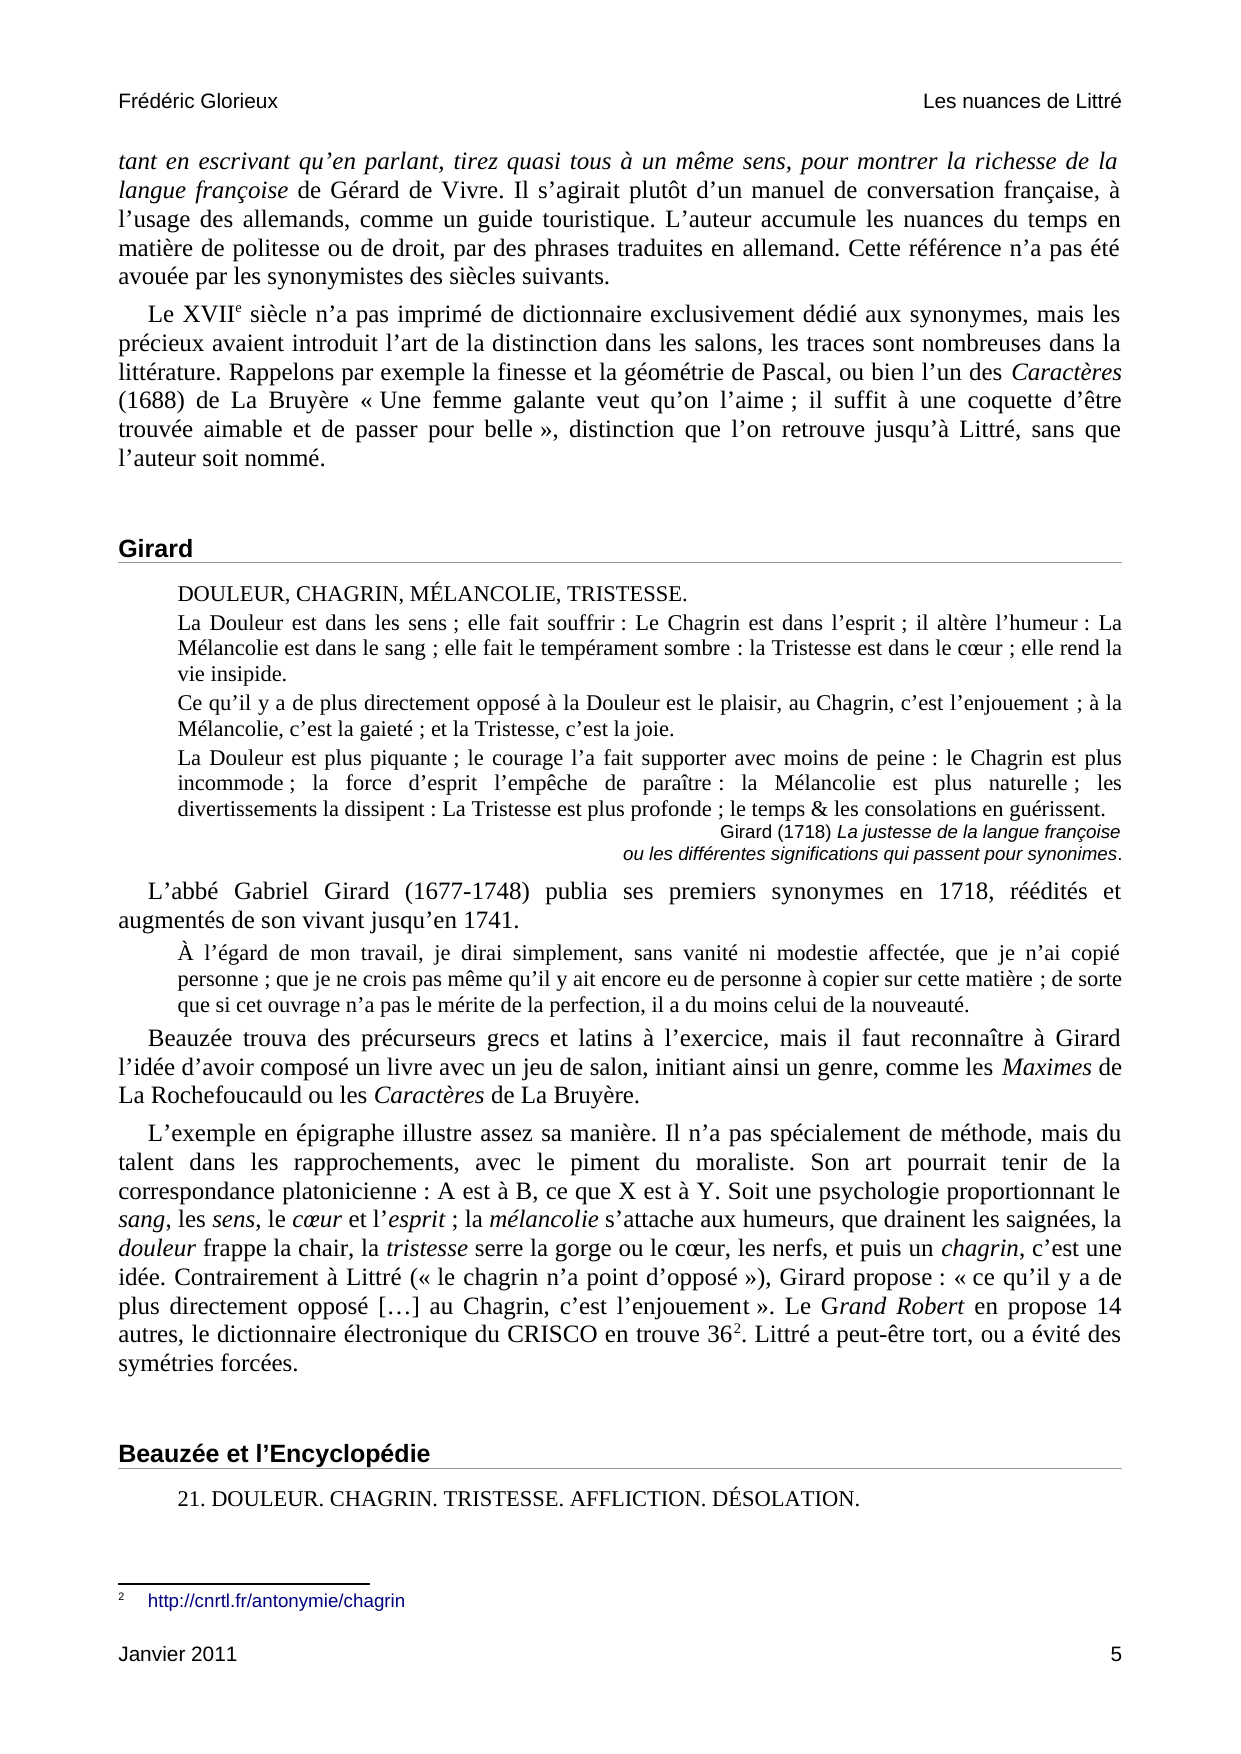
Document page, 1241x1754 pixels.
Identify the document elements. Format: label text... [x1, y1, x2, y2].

subtitle Girard [118, 533, 1122, 562]
text La Douleur est dans les sens ; elle fait souffrir : Le Chagrin est dans l’esprit ; il altère l’humeur : La Mélancolie est dans le sang ; elle fait le tempérament sombre : la Tristesse est dans le cœur ; elle rend la vie insipide. [177, 609, 1122, 686]
text tant en escrivant qu’en parlant, tirez quasi tous à un même sens, pour montrer la richesse de la langue françoise de Gérard de Vivre. Il s’agirait plutôt d’un manuel de conversation française, à l’usage des allemands, comme un guide touristique. L’auteur accumule les nuances du temps en matière de politesse ou de droit, par des phrases traduites en allemand. Cette référence n’a pas été avouée par les synonymistes des siècles suivants. [118, 146, 1122, 290]
text Beauzée trouva des précurseurs grecs et latins à l’exercice, mais il faut reconnaître à Girard l’idée d’avoir composé un livre avec un jeu de salon, initiant ainsi un genre, comme les Maximes de La Rochefoucauld ou les Caractères de La Bruyère. [118, 1023, 1122, 1109]
text L’abbé Gabriel Girard (1677-1748) publia ses premiers synonymes en 1718, réédités et augmentés de son vivant jusqu’en 1741. [118, 876, 1122, 934]
text Le XVIIe siècle n’a pas imprimé de dictionnaire exclusivement dédié aux synonymes, mais les précieux avaient introduit l’art de la distinction dans les salons, les traces sont nombreuses dans la littérature. Rappelons par exemple la finesse et la géométrie de Pascal, ou bien l’un des Caractères (1688) de La Bruyère « Une femme galante veut qu’on l’aime ; il suffit à une coquette d’être trouvée aimable et de passer pour belle », distinction que l’on retrouve jusqu’à Littré, sans que l’auteur soit nommé. [118, 299, 1122, 472]
text 21. DOULEUR. CHAGRIN. TRISTESSE. AFFLICTION. DÉSOLATION. [177, 1486, 1122, 1511]
text La Douleur est plus piquante ; le courage l’a fait supporter avec moins de peine : le Chagrin est plus incommode ; la force d’esprit l’empêche de paraître : la Mélancolie est plus naturelle ; les divertissements la dissipent : La Tristesse est plus profonde ; le temps & les consolations en guérissent. [177, 744, 1122, 821]
text http://cnrtl.fr/antonymie/chagrin [118, 1590, 1122, 1612]
text L’exemple en épigraphe illustre assez sa manière. Il n’a pas spécialement de méthode, mais du talent dans les rapprochements, avec le piment du moraliste. Son art pourrait tenir de la correspondance platonicienne : A est à B, ce que X est à Y. Soit une psychologie proportionnant le sang, les sens, le cœur et l’esprit ; la mélancolie s’attache aux humeurs, que drainent les saignées, la douleur frappe la chair, la tristesse serre la gorge ou le cœur, les nerfs, et puis un chagrin, c’est une idée. Contrairement à Littré (« le chagrin n’a point d’opposé »), Girard propose : « ce qu’il y a de plus directement opposé […] au Chagrin, c’est l’enjouement ». Le Grand Robert en propose 14 autres, le dictionnaire électronique du CRISCO en trouve 36. Littré a peut-être tort, ou a évité des symétries forcées. [118, 1118, 1122, 1377]
text Ce qu’il y a de plus directement opposé à la Douleur est le plaisir, au Chagrin, c’est l’enjouement ; à la Mélancolie, c’est la gaieté ; et la Tristesse, c’est la joie. [177, 689, 1122, 741]
text DOULEUR, CHAGRIN, MÉLANCOLIE, TRISTESSE. [177, 580, 1122, 606]
text Girard (1718) La justesse de la langue françoise ou les différentes significations qui passent pour synonimes. [236, 821, 1122, 864]
text À l’égard de mon travail, je dirai simplement, sans vanité ni modestie affectée, que je n’ai copié personne ; que je ne crois pas même qu’il y ait encore eu de personne à copier sur cette matière ; de sorte que si cet ouvrage n’a pas le mérite de la perfection, il a du moins celui de la nouveauté. [177, 940, 1122, 1017]
subtitle Beauzée et l’Encyclopédie [118, 1439, 1122, 1468]
